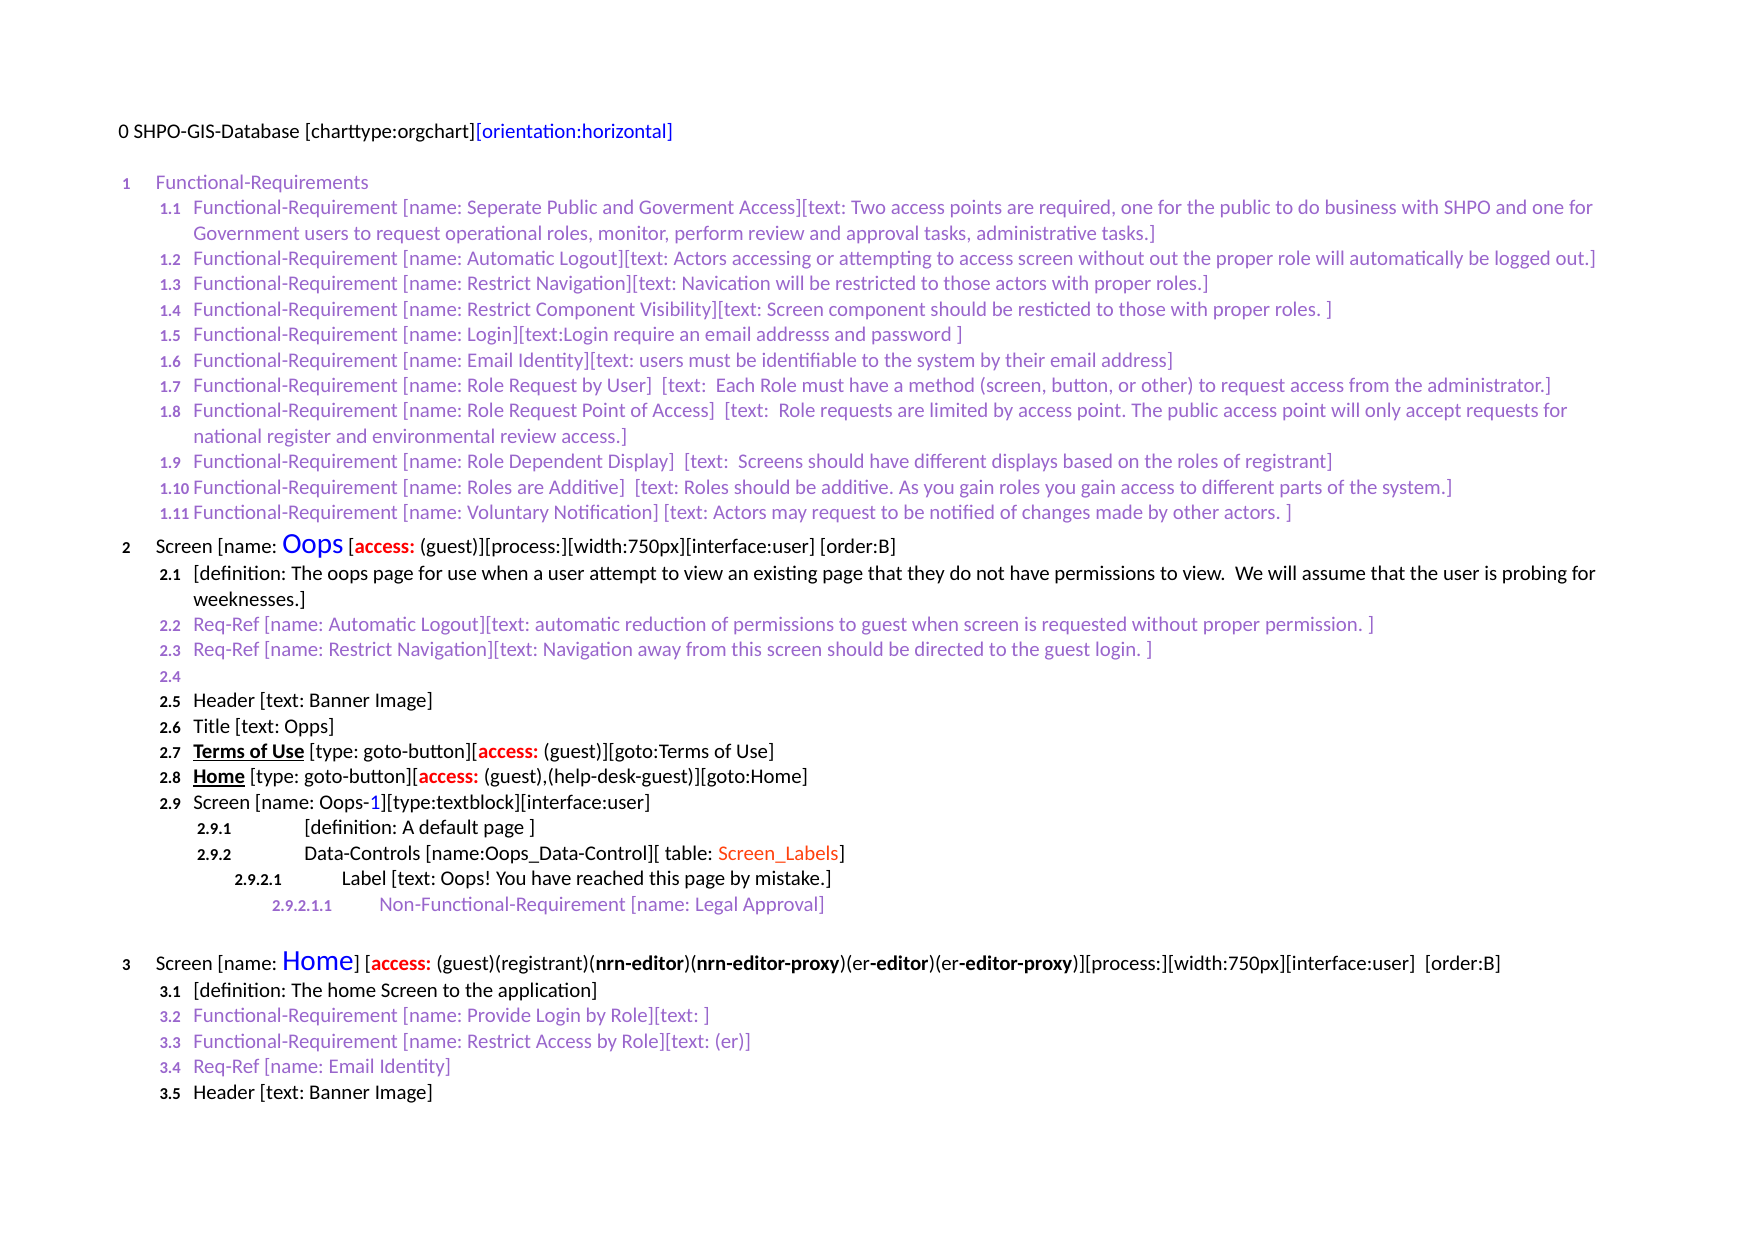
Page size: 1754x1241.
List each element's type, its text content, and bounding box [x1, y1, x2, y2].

list Functional-Requirement [name: Voluntary Notification] [text: Actors may request to be notified of changes made by other actors. ] [156, 499, 1636, 525]
list Functional-Requirement [name: Login][text:Login require an email addresss and password ] [156, 321, 1636, 347]
list Functional-Requirement [name: Automatic Logout][text: Actors accessing or attempting to access screen without out the proper role will automatically be logged out.] [156, 245, 1636, 271]
list Screen [name: Oops [access: (guest)][process:][width:750px][interface:user] [order:B] [118, 525, 1636, 560]
list Screen [name: Oops-1][type:textblock][interface:user] [156, 789, 1636, 814]
list Req-Ref [name: Email Identity] [156, 1053, 1636, 1079]
list Functional-Requirement [name: Provide Login by Role][text: ] [156, 1003, 1636, 1028]
list Req-Ref [name: Restrict Navigation][text: Navigation away from this screen should be directed to the guest login. ] [156, 637, 1636, 662]
list [definition: The home Screen to the application] [156, 977, 1636, 1003]
list [definition: The oops page for use when a user attempt to view an existing page that they do not have permissions to view. We will assume that the user is probing for weeknesses.] [156, 560, 1636, 611]
list Header [text: Banner Image] [156, 1079, 1636, 1104]
list Req-Ref [name: Automatic Logout][text: automatic reduction of permissions to guest when screen is requested without proper permission. ] [156, 611, 1636, 637]
text 0 SHPO-GIS-Database [charttype:orgchart][orientation:horizontal] [118, 118, 1636, 143]
list Functional-Requirements [118, 169, 1636, 194]
list Title [text: Opps] [156, 713, 1636, 738]
list Terms of Use [type: goto-button][access: (guest)][goto:Terms of Use] [156, 738, 1636, 764]
list [definition: A default page ] [193, 814, 1636, 840]
list Label [text: Oops! You have reached this page by mistake.] [231, 865, 1636, 891]
list Functional-Requirement [name: Role Request by User] [text: Each Role must have a method (screen, button, or other) to request access from the administrator.] [156, 372, 1636, 398]
list Functional-Requirement [name: Role Dependent Display] [text: Screens should have different displays based on the roles of registrant] [156, 448, 1636, 474]
list Functional-Requirement [name: Restrict Access by Role][text: (er)] [156, 1028, 1636, 1053]
list Functional-Requirement [name: Email Identity][text: users must be identifiable to the system by their email address] [156, 347, 1636, 372]
list Functional-Requirement [name: Seperate Public and Goverment Access][text: Two access points are required, one for the public to do business with SHPO and one for Government users to request operational roles, monitor, perform review and approval tasks, administrative tasks.] [156, 194, 1636, 245]
list Home [type: goto-button][access: (guest),(help-desk-guest)][goto:Home] [156, 764, 1636, 789]
list Screen [name: Home] [access: (guest)(registrant)(nrn-editor)(nrn-editor-proxy)(er-editor)(er-editor-proxy)][process:][width:750px][interface:user] [order:B] [118, 942, 1636, 977]
list Functional-Requirement [name: Restrict Component Visibility][text: Screen component should be resticted to those with proper roles. ] [156, 296, 1636, 321]
list Data-Controls [name:Oops_Data-Control][ table: Screen_Labels] [193, 840, 1636, 865]
list Functional-Requirement [name: Roles are Additive] [text: Roles should be additive. As you gain roles you gain access to different parts of the system.] [156, 474, 1636, 499]
list Header [text: Banner Image] [156, 687, 1636, 713]
list Functional-Requirement [name: Restrict Navigation][text: Navication will be restricted to those actors with proper roles.] [156, 271, 1636, 296]
list Functional-Requirement [name: Role Request Point of Access] [text: Role requests are limited by access point. The public access point will only accept requests for national register and environmental review access.] [156, 398, 1636, 448]
list Non-Functional-Requirement [name: Legal Approval] [268, 891, 1636, 916]
